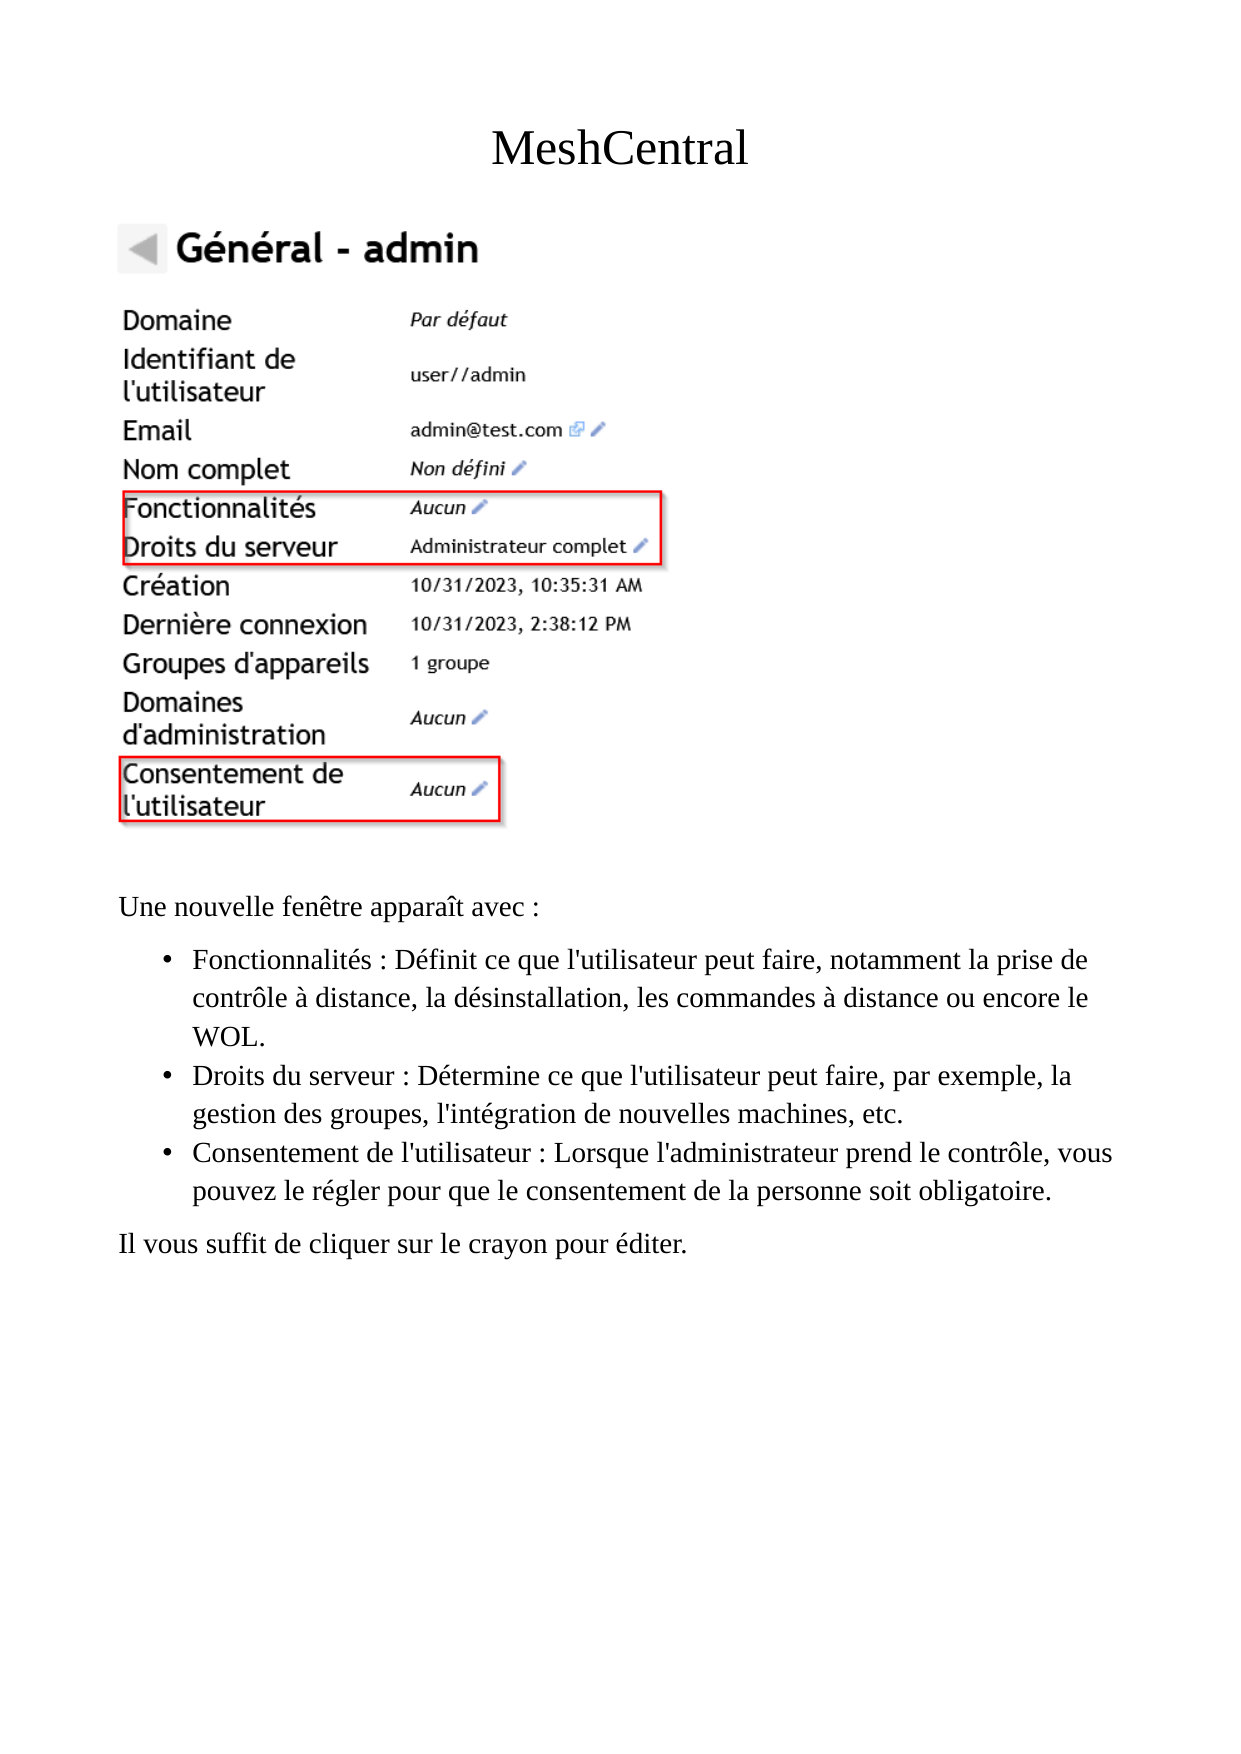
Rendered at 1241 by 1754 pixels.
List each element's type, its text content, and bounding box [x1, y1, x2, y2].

picture [115, 210, 675, 831]
list Fonctionnalités : Définit ce que l'utilisateur peut faire, notamment la prise de contrôle à distance, la désinstallation, les commandes à distance ou encore le WOL. [162, 942, 1122, 1053]
list Consentement de l'utilisateur : Lorsque l'administrateur prend le contrôle, vous pouvez le régler pour que le consentement de la personne soit obligatoire. [162, 1135, 1122, 1207]
list Droits du serveur : Détermine ce que l'utilisateur peut faire, par exemple, la gestion des groupes, l'intégration de nouvelles machines, etc. [162, 1058, 1122, 1130]
text Il vous suffit de cliquer sur le crayon pour éditer. [118, 1227, 1122, 1260]
text Une nouvelle fenêtre apparaît avec : [118, 889, 1122, 922]
